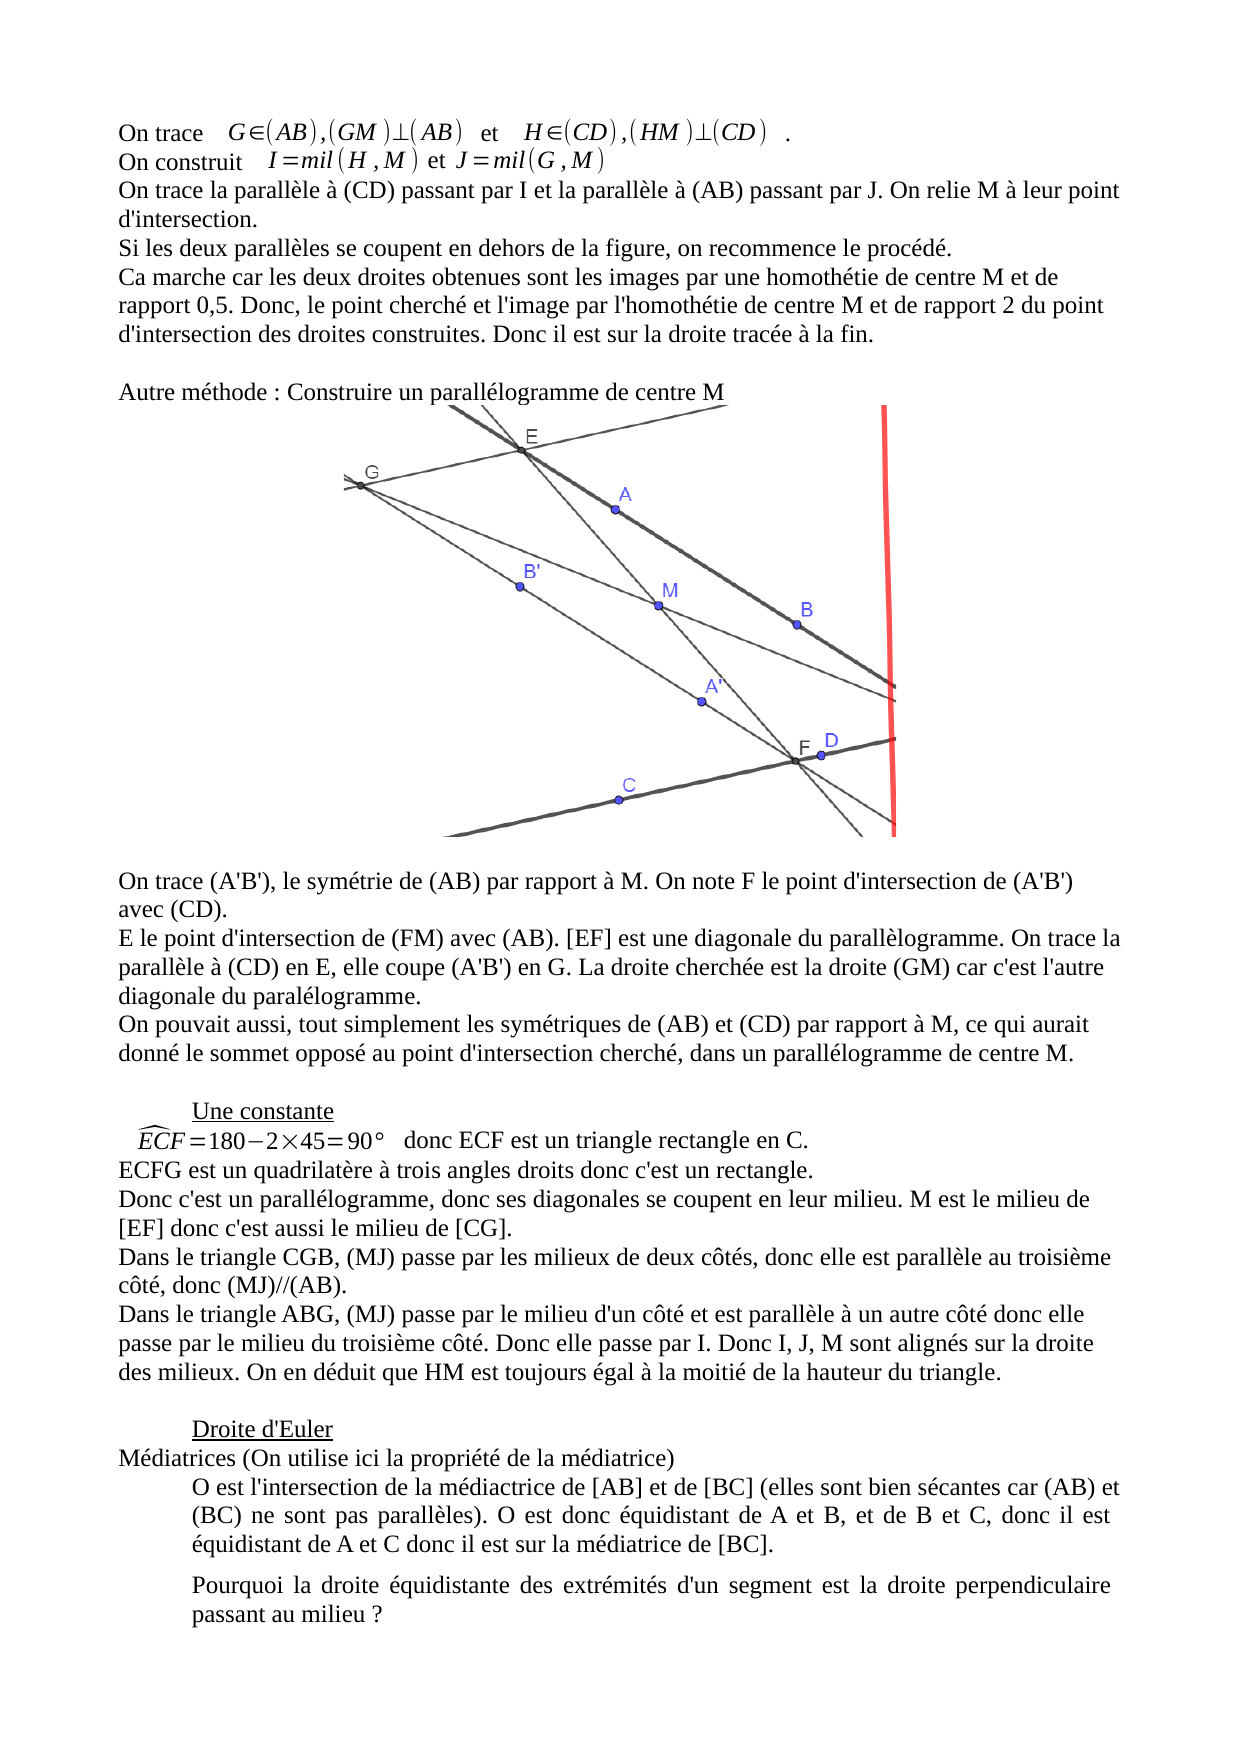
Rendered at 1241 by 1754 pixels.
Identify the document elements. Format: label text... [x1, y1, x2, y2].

text On construit [118, 147, 1122, 176]
text On trace (A'B'), le symétrie de (AB) par rapport à M. On note F le point d'intersection de (A'B') avec (CD). [118, 866, 1122, 923]
text Ca marche car les deux droites obtenues sont les images par une homothétie de centre M et de rapport 0,5. Donc, le point cherché et l'image par l'homothétie de centre M et de rapport 2 du point d'intersection des droites construites. Donc il est sur la droite tracée à la fin. [118, 262, 1122, 348]
text ECFG est un quadrilatère à trois angles droits donc c'est un rectangle. [118, 1155, 1122, 1184]
text Médiatrices (On utilise ici la propriété de la médiatrice) [118, 1443, 1122, 1472]
text Si les deux parallèles se coupent en dehors de la figure, on recommence le procédé. [118, 233, 1122, 262]
text Donc c'est un parallélogramme, donc ses diagonales se coupent en leur milieu. M est le milieu de [EF] donc c'est aussi le milieu de [CG]. [118, 1184, 1122, 1242]
text O est l'intersection de la médiactrice de [AB] et de [BC] (elles sont bien sécantes car (AB) et (BC) ne sont pas parallèles). O est donc équidistant de A et B, et de B et C, donc il est équidistant de A et C donc il est sur la médiatrice de [BC]. [118, 1472, 1122, 1558]
text Droite d'Euler [118, 1414, 1122, 1443]
text Une constante [118, 1096, 1122, 1124]
text On trace et . [118, 118, 1122, 147]
text Pourquoi la droite équidistante des extrémités d'un segment est la droite perpendiculaire passant au milieu ? [118, 1570, 1122, 1628]
text On pouvait aussi, tout simplement les symétriques de (AB) et (CD) par rapport à M, ce qui aurait donné le sommet opposé au point d'intersection cherché, dans un parallélogramme de centre M. [118, 1009, 1122, 1067]
text Dans le triangle CGB, (MJ) passe par les milieux de deux côtés, donc elle est parallèle au troisième côté, donc (MJ)//(AB). Dans le triangle ABG, (MJ) passe par le milieu d'un côté et est parallèle à un autre côté donc elle passe par le milieu du troisième côté. Donc elle passe par I. Donc I, J, M sont alignés sur la droite des milieux. On en déduit que HM est toujours égal à la moitié de la hauteur du triangle. [118, 1242, 1122, 1385]
text On trace la parallèle à (CD) passant par I et la parallèle à (AB) passant par J. On relie M à leur point d'intersection. [118, 176, 1122, 233]
picture [343, 405, 897, 837]
text donc ECF est un triangle rectangle en C. [118, 1124, 1122, 1155]
text E le point d'intersection de (FM) avec (AB). [EF] est une diagonale du parallèlogramme. On trace la parallèle à (CD) en E, elle coupe (A'B') en G. La droite cherchée est la droite (GM) car c'est l'autre diagonale du paralélogramme. [118, 923, 1122, 1009]
text Autre méthode : Construire un parallélogramme de centre M [118, 377, 1122, 406]
